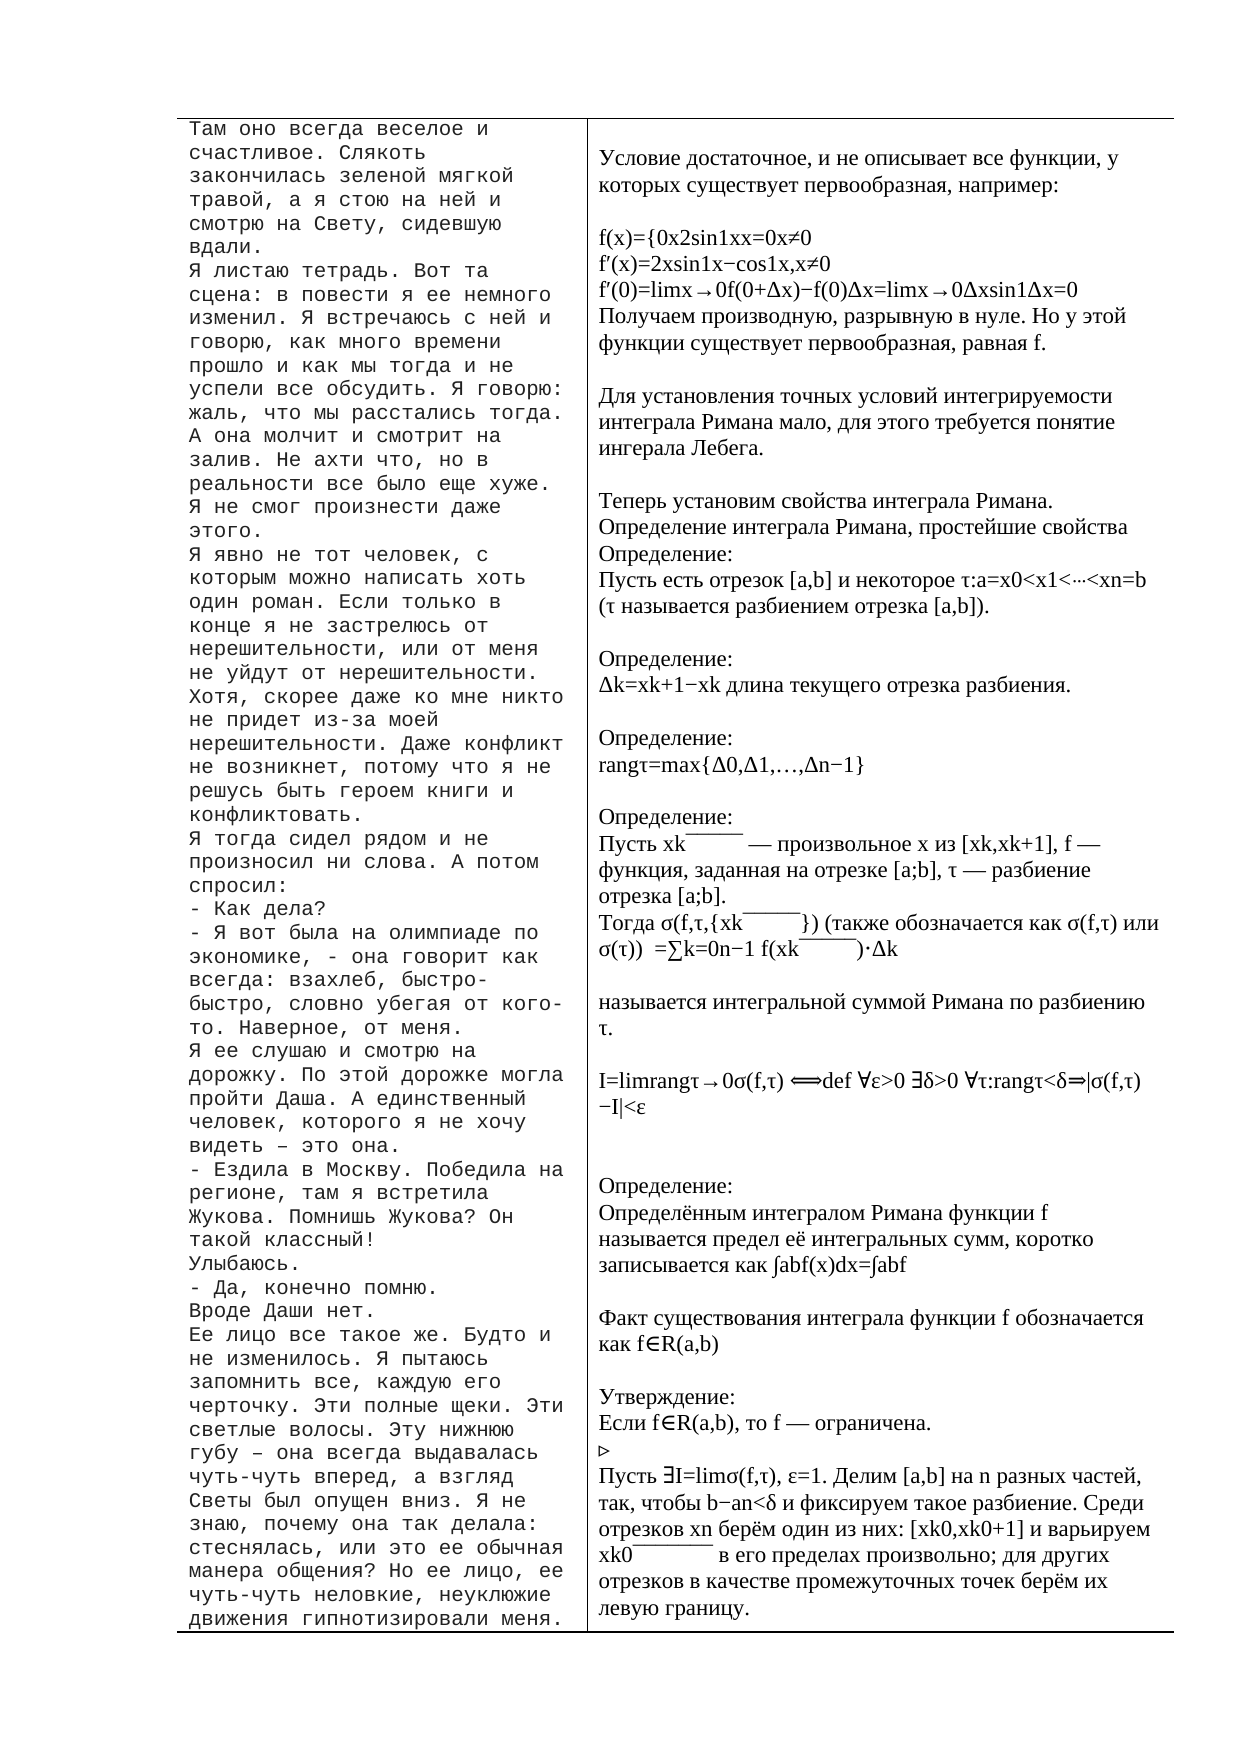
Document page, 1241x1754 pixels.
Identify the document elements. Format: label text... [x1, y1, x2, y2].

table_header Там оно всегда веселое и счастливое. Слякоть закончилась зеленой мягкой травой, а я стою на ней и смотрю на Свету, сидевшую вдали. Я листаю тетрадь. Вот та сцена: в повести я ее немного изменил. Я встречаюсь с ней и говорю, как много времени прошло и как мы тогда и не успели все обсудить. Я говорю: жаль, что мы расстались тогда. А она молчит и смотрит на залив. Не ахти что, но в реальности все было еще хуже. Я не смог произнести даже этого. Я явно не тот человек, с которым можно написать хоть один роман. Если только в конце я не застрелюсь от нерешительности, или от меня не уйдут от нерешительности. Хотя, скорее даже ко мне никто не придет из-за моей нерешительности. Даже конфликт не возникнет, потому что я не решусь быть героем книги и конфликтовать. Я тогда сидел рядом и не произносил ни слова. А потом спросил: - Как дела? - Я вот была на олимпиаде по экономике, - она говорит как всегда: взахлеб, быстро-быстро, словно убегая от кого-то. Наверное, от меня. Я ее слушаю и смотрю на дорожку. По этой дорожке могла пройти Даша. А единственный человек, которого я не хочу видеть – это она. - Ездила в Москву. Победила на регионе, там я встретила Жукова. Помнишь Жукова? Он такой классный! Улыбаюсь. - Да, конечно помню. Вроде Даши нет. Ее лицо все такое же. Будто и не изменилось. Я пытаюсь запомнить все, каждую его черточку. Эти полные щеки. Эти светлые волосы. Эту нижнюю губу – она всегда выдавалась чуть-чуть вперед, а взгляд Светы был опущен вниз. Я не знаю, почему она так делала: стеснялась, или это ее обычная манера общения? Но ее лицо, ее чуть-чуть неловкие, неуклюжие движения гипнотизировали меня. [177, 119, 587, 1631]
table_header Условие достаточное, и не описывает все функции, у которых существует первообразная, например: f(x)={0x2sin1xx=0x≠0 f′(x)=2xsin1x−cos1x,x≠0 f′(0)=limx→0f(0+Δx)−f(0)Δx=limx→0Δxsin1Δx=0 Получаем производную, разрывную в нуле. Но у этой функции существует первообразная, равная f. Для установления точных условий интегрируемости интеграла Римана мало, для этого требуется понятие ингерала Лебега. Теперь установим свойства интеграла Римана. Определение интеграла Римана, простейшие свойства Определение: Пусть есть отрезок [a,b] и некоторое τ:a=x0<x1<⋯<xn=b (τ называется разбиением отрезка [a,b]). Определение: Δk=xk+1−xk длина текущего отрезка разбиения. Определение: rangτ=max{Δ0,Δ1,…,Δn−1} Определение: Пусть xk¯¯¯¯¯ — произвольное x из [xk,xk+1], f — функция, заданная на отрезке [a;b], τ — разбиение отрезка [a;b]. Тогда σ(f,τ,{xk¯¯¯¯¯}) (также обозначается как σ(f,τ) или σ(τ)) =∑k=0n−1 f(xk¯¯¯¯¯)⋅Δk называется интегральной суммой Римана по разбиению τ. I=limrangτ→0σ(f,τ) ⟺def ∀ε>0 ∃δ>0 ∀τ:rangτ<δ⇒|σ(f,τ)−I|<ε Определение: Определённым интегралом Римана функции f называется предел её интегральных сумм, коротко записывается как ∫abf(x)dx=∫abf Факт существования интеграла функции f обозначается как f∈R(a,b) Утверждение: Если f∈R(a,b), то f — ограничена. ▹ Пусть ∃I=limσ(f,τ), ε=1. Делим [a,b] на n разных частей, так, чтобы b−an<δ и фиксируем такое разбиение. Среди отрезков xn берём один из них: [xk0,xk0+1] и варьируем xk0¯¯¯¯¯¯¯ в его пределах произвольно; для других отрезков в качестве промежуточных точек берём их левую границу. [588, 119, 1174, 1631]
